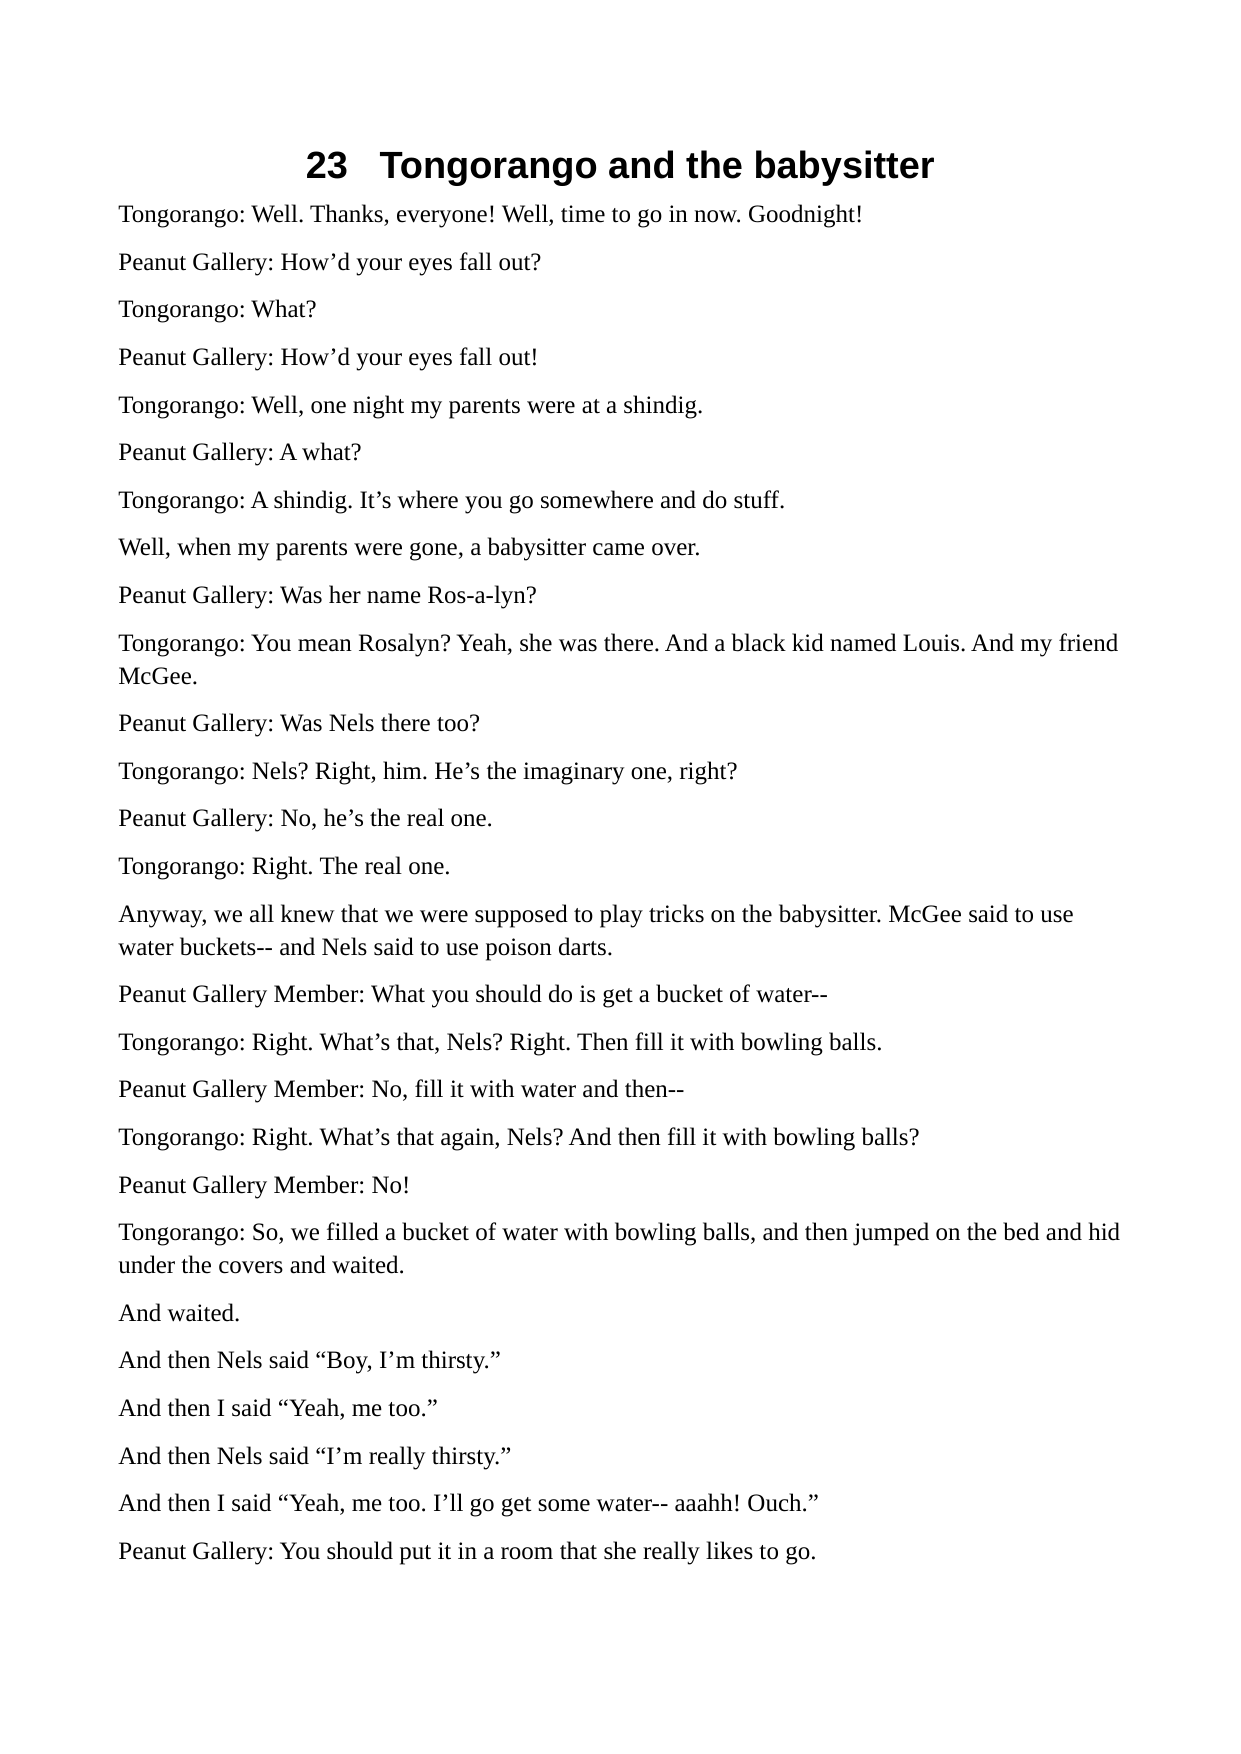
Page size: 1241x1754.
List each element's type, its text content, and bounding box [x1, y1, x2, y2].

text Tongorango: Well, one night my parents were at a shindig. [118, 390, 1122, 418]
text Tongorango: Well. Thanks, everyone! Well, time to go in now. Goodnight! [118, 199, 1122, 228]
text Peanut Gallery Member: No, fill it with water and then-- [118, 1074, 1122, 1103]
text Peanut Gallery: Was Nels there too? [118, 708, 1122, 737]
text Tongorango: So, we filled a bucket of water with bowling balls, and then jumped on the bed and hid under the covers and waited. [118, 1217, 1122, 1279]
text Peanut Gallery Member: What you should do is get a bucket of water-- [118, 979, 1122, 1008]
text And then Nels said “I’m really thirsty.” [118, 1441, 1122, 1469]
text And then I said “Yeah, me too. I’ll go get some water-- aaahh! Ouch.” [118, 1488, 1122, 1517]
text Tongorango: Right. What’s that again, Nels? And then fill it with bowling balls? [118, 1122, 1122, 1151]
text Peanut Gallery: No, he’s the real one. [118, 803, 1122, 832]
text And then Nels said “Boy, I’m thirsty.” [118, 1346, 1122, 1374]
text Tongorango: Nels? Right, him. He’s the imaginary one, right? [118, 756, 1122, 785]
text Peanut Gallery Member: No! [118, 1170, 1122, 1198]
text Tongorango: Right. What’s that, Nels? Right. Then fill it with bowling balls. [118, 1027, 1122, 1056]
text Tongorango: What? [118, 294, 1122, 323]
text Peanut Gallery: You should put it in a room that she really likes to go. [118, 1536, 1122, 1565]
text Peanut Gallery: How’d your eyes fall out? [118, 247, 1122, 276]
text Well, when my parents were gone, a babysitter came over. [118, 532, 1122, 561]
text Tongorango: Right. The real one. [118, 851, 1122, 880]
text Peanut Gallery: Was her name Ros-a-lyn? [118, 580, 1122, 609]
text And waited. [118, 1298, 1122, 1327]
text Peanut Gallery: A what? [118, 437, 1122, 466]
text Tongorango: A shindig. It’s where you go somewhere and do stuff. [118, 485, 1122, 514]
text And then I said “Yeah, me too.” [118, 1393, 1122, 1422]
text Peanut Gallery: How’d your eyes fall out! [118, 342, 1122, 371]
text Anyway, we all knew that we were supposed to play tricks on the babysitter. McGee said to use water buckets-- and Nels said to use poison darts. [118, 899, 1122, 961]
text Tongorango: You mean Rosalyn? Yeah, she was there. And a black kid named Louis. And my friend McGee. [118, 628, 1122, 689]
subtitle Tongorango and the babysitter [118, 143, 1122, 187]
